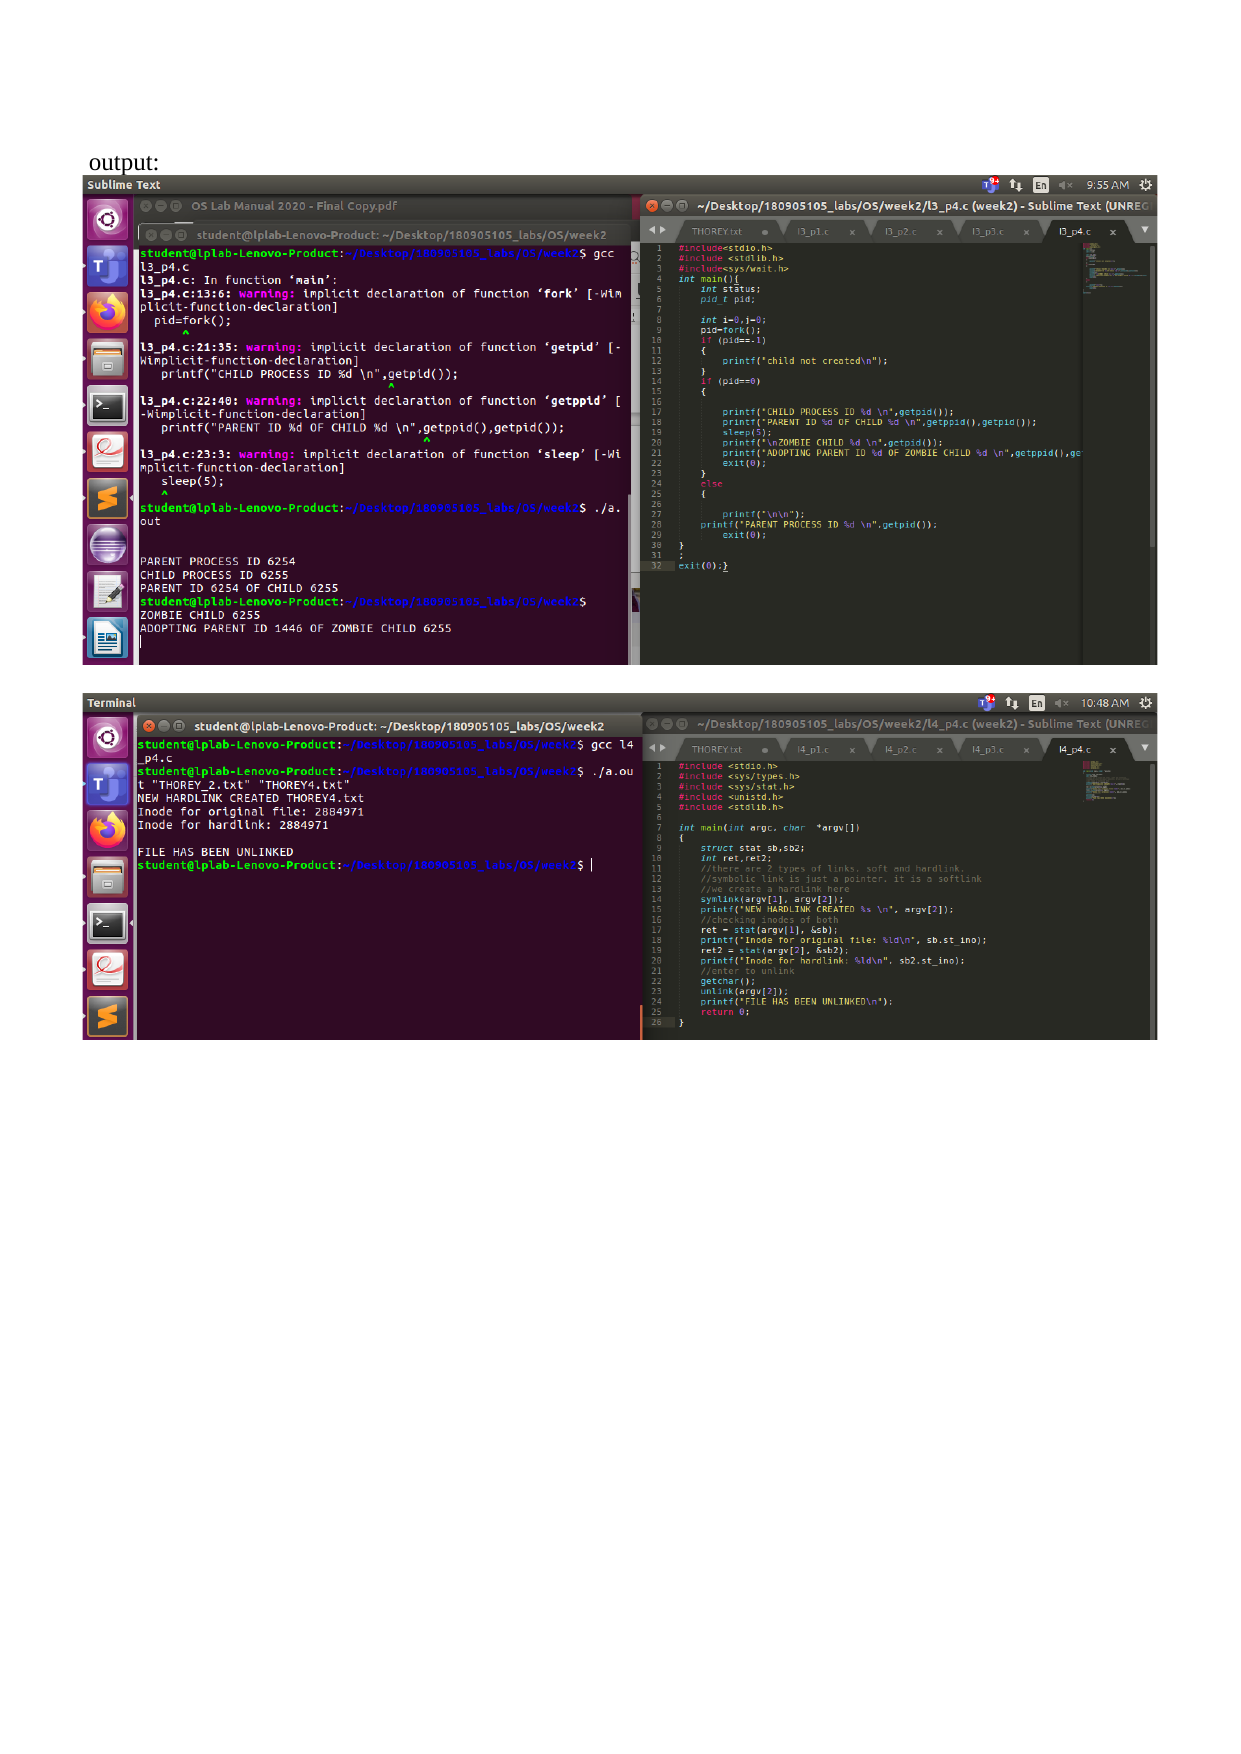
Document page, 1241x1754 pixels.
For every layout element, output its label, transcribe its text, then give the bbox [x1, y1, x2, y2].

picture [82, 693, 1158, 1040]
picture [82, 175, 1158, 665]
text output: [89, 147, 1163, 176]
